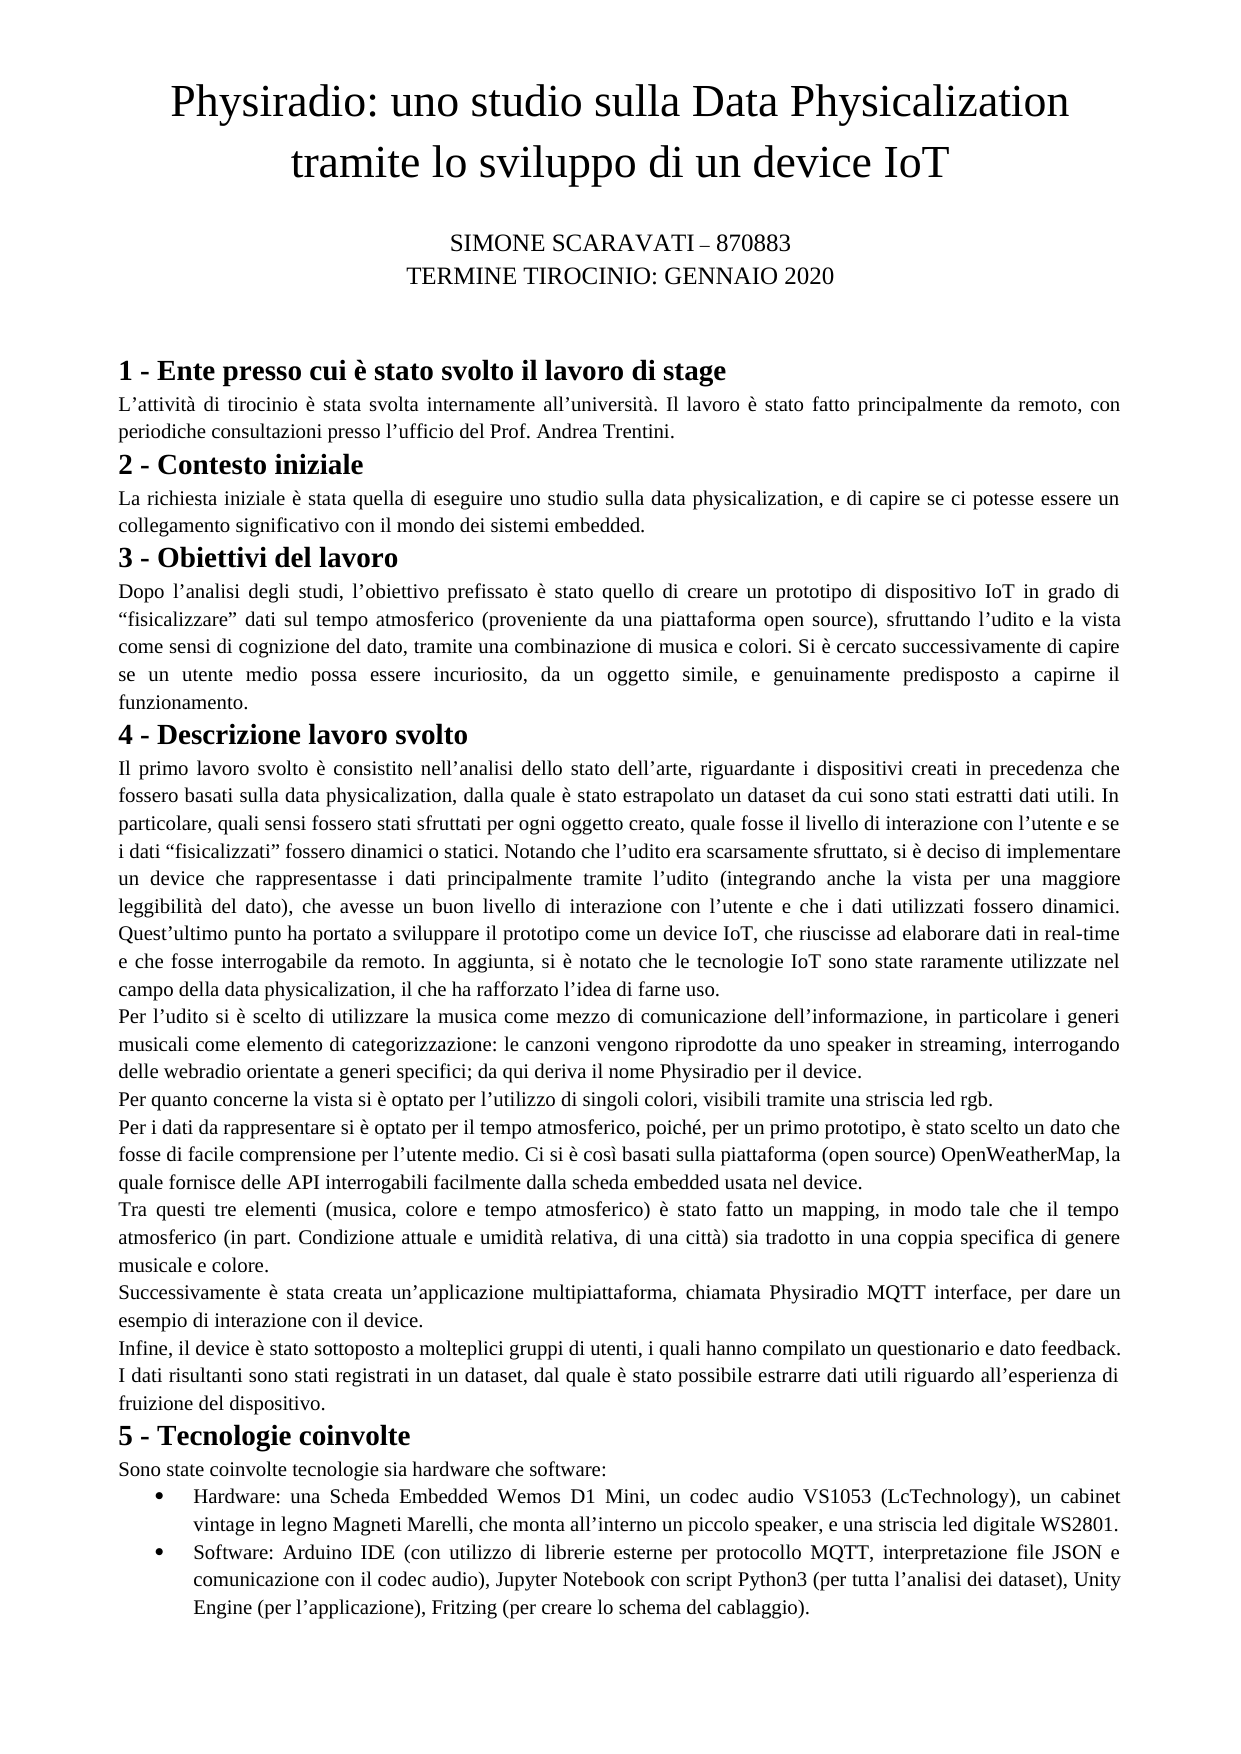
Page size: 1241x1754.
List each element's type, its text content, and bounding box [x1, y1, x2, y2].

text Successivamente è stata creata un’applicazione multipiattaforma, chiamata Physiradio MQTT interface, per dare un esempio di interazione con il device. [118, 1280, 1122, 1332]
text Physiradio: uno studio sulla Data Physicalization tramite lo sviluppo di un device IoT [118, 74, 1122, 187]
text 3 - Obiettivi del lavoro [118, 541, 1122, 574]
text 2 - Contesto iniziale [118, 447, 1122, 480]
text Dopo l’analisi degli studi, l’obiettivo prefissato è stato quello di creare un prototipo di dispositivo IoT in grado di “fisicalizzare” dati sul tempo atmosferico (proveniente da una piattaforma open source), sfruttando l’udito e la vista come sensi di cognizione del dato, tramite una combinazione di musica e colori. Si è cercato successivamente di capire se un utente medio possa essere incuriosito, da un oggetto simile, e genuinamente predisposto a capirne il funzionamento. [118, 579, 1122, 714]
text Per quanto concerne la vista si è optato per l’utilizzo di singoli colori, visibili tramite una striscia led rgb. [118, 1087, 1122, 1111]
text 4 - Descrizione lavoro svolto [118, 717, 1122, 751]
list Hardware: una Scheda Embedded Wemos D1 Mini, un codec audio VS1053 (LcTechnology), un cabinet vintage in legno Magneti Marelli, che monta all’interno un piccolo speaker, e una striscia led digitale WS2801. [156, 1484, 1122, 1536]
text Infine, il device è stato sottoposto a molteplici gruppi di utenti, i quali hanno compilato un questionario e dato feedback. I dati risultanti sono stati registrati in un dataset, dal quale è stato possibile estrarre dati utili riguardo all’esperienza di fruizione del dispositivo. [118, 1335, 1122, 1415]
text La richiesta iniziale è stata quella di eseguire uno studio sulla data physicalization, e di capire se ci potesse essere un collegamento significativo con il mondo dei sistemi embedded. [118, 485, 1122, 537]
text L’attività di tirocinio è stata svolta internamente all’università. Il lavoro è stato fatto principalmente da remoto, con periodiche consultazioni presso l’ufficio del Prof. Andrea Trentini. [118, 392, 1122, 443]
list Software: Arduino IDE (con utilizzo di librerie esterne per protocollo MQTT, interpretazione file JSON e comunicazione con il codec audio), Jupyter Notebook con script Python3 (per tutta l’analisi dei dataset), Unity Engine (per l’applicazione), Fritzing (per creare lo schema del cablaggio). [156, 1539, 1122, 1619]
text SIMONE SCARAVATI – 870883 [118, 228, 1122, 257]
text Il primo lavoro svolto è consistito nell’analisi dello stato dell’arte, riguardante i dispositivi creati in precedenza che fossero basati sulla data physicalization, dalla quale è stato estrapolato un dataset da cui sono stati estratti dati utili. In particolare, quali sensi fossero stati sfruttati per ogni oggetto creato, quale fosse il livello di interazione con l’utente e se i dati “fisicalizzati” fossero dinamici o statici. Notando che l’udito era scarsamente sfruttato, si è deciso di implementare un device che rappresentasse i dati principalmente tramite l’udito (integrando anche la vista per una maggiore leggibilità del dato), che avesse un buon livello di interazione con l’utente e che i dati utilizzati fossero dinamici. Quest’ultimo punto ha portato a sviluppare il prototipo come un device IoT, che riuscisse ad elaborare dati in real-time e che fosse interrogabile da remoto. In aggiunta, si è notato che le tecnologie IoT sono state raramente utilizzate nel campo della data physicalization, il che ha rafforzato l’idea di farne uso. [118, 756, 1122, 1001]
text Sono state coinvolte tecnologie sia hardware che software: [118, 1457, 1122, 1481]
text 1 - Ente presso cui è stato svolto il lavoro di stage [118, 353, 1122, 387]
text 5 - Tecnologie coinvolte [118, 1418, 1122, 1452]
text Per l’udito si è scelto di utilizzare la musica come mezzo di comunicazione dell’informazione, in particolare i generi musicali come elemento di categorizzazione: le canzoni vengono riprodotte da uno speaker in streaming, interrogando delle webradio orientate a generi specifici; da qui deriva il nome Physiradio per il device. [118, 1004, 1122, 1083]
text TERMINE TIROCINIO: GENNAIO 2020 [118, 261, 1122, 290]
text Per i dati da rappresentare si è optato per il tempo atmosferico, poiché, per un primo prototipo, è stato scelto un dato che fosse di facile comprensione per l’utente medio. Ci si è così basati sulla piattaforma (open source) OpenWeatherMap, la quale fornisce delle API interrogabili facilmente dalla scheda embedded usata nel device. [118, 1114, 1122, 1194]
text Tra questi tre elementi (musica, colore e tempo atmosferico) è stato fatto un mapping, in modo tale che il tempo atmosferico (in part. Condizione attuale e umidità relativa, di una città) sia tradotto in una coppia specifica di genere musicale e colore. [118, 1197, 1122, 1277]
